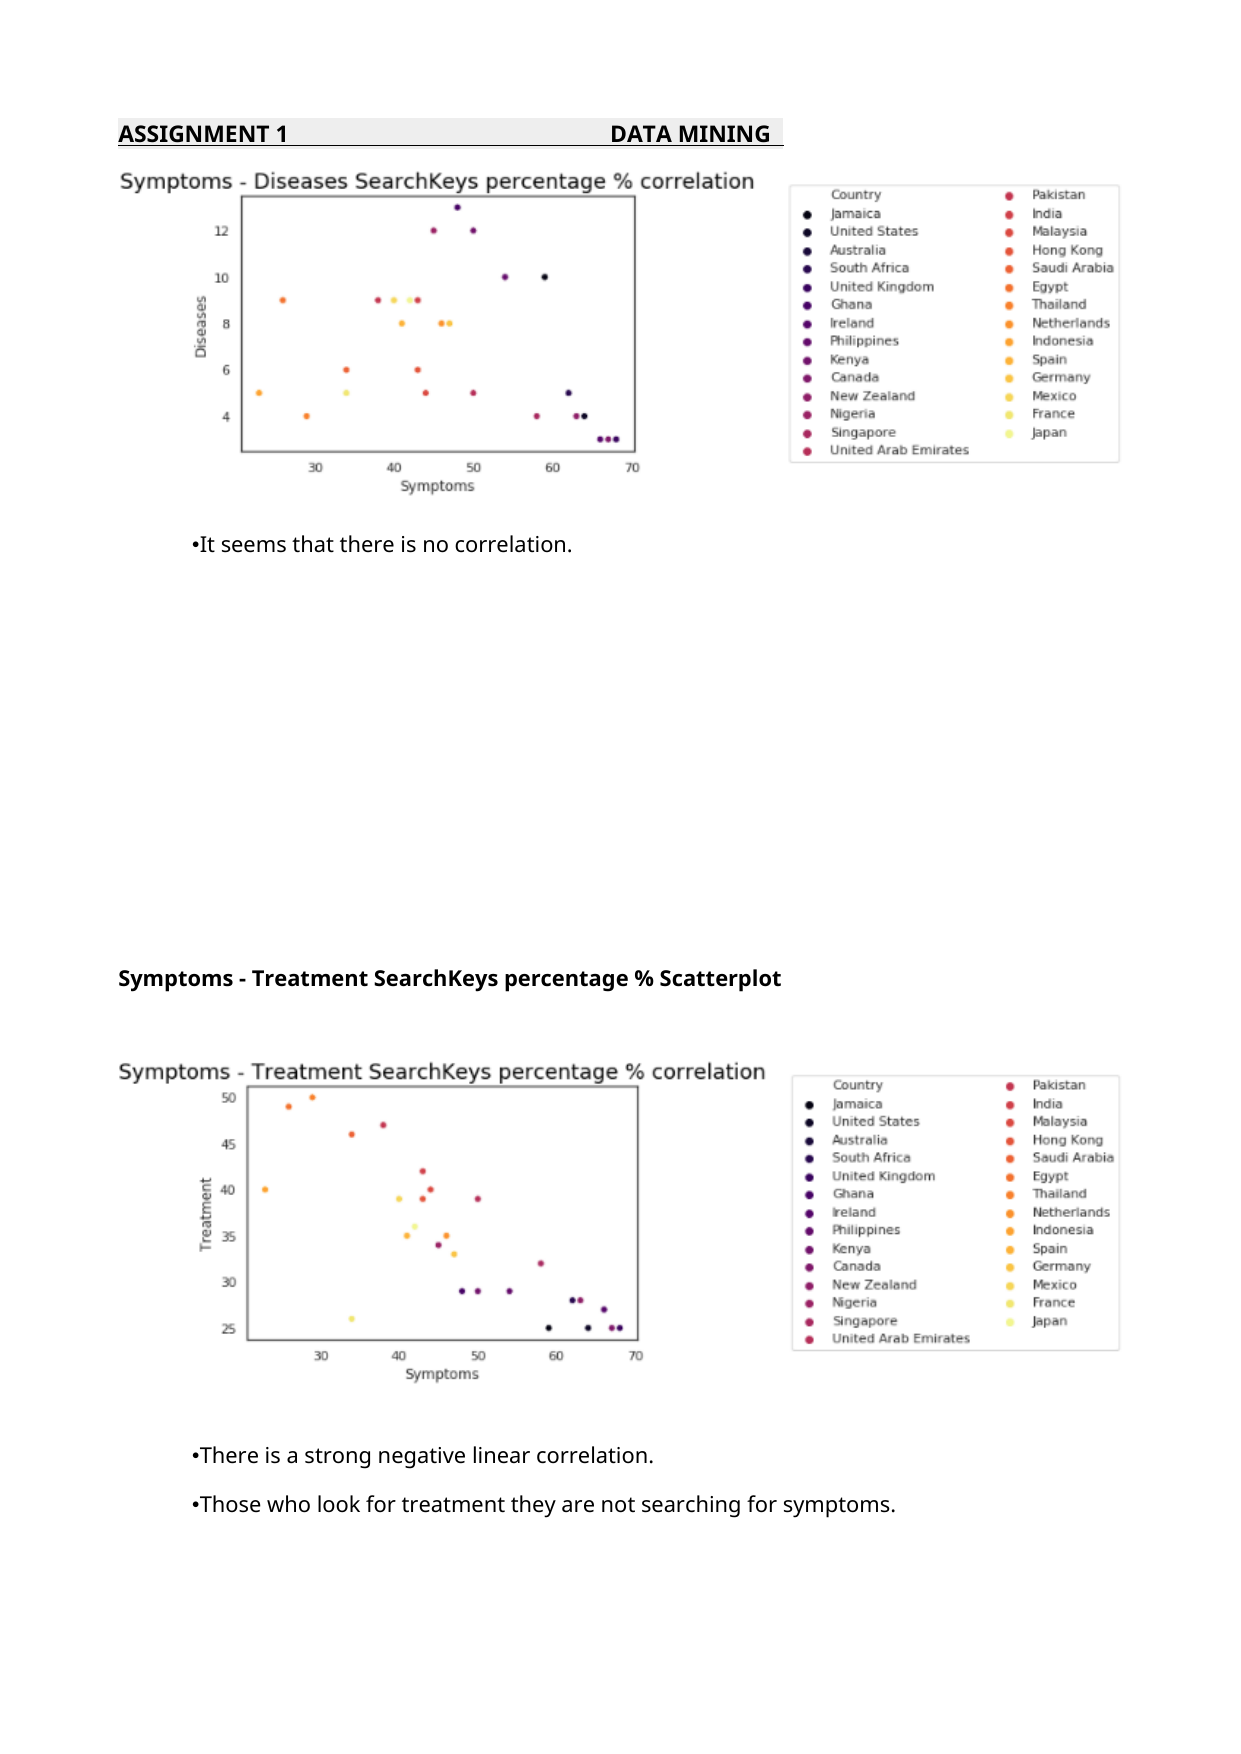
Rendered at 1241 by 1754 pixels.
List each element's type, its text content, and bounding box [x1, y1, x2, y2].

picture [118, 167, 1123, 525]
text Symptoms - Treatment SearchKeys percentage % Scatterplot [118, 963, 1122, 993]
picture [118, 1060, 1123, 1388]
list It seems that there is no correlation. [118, 525, 1122, 559]
list There is a strong negative linear correlation. [118, 1440, 1122, 1470]
list Those who look for treatment they are not searching for symptoms. [118, 1488, 1122, 1518]
